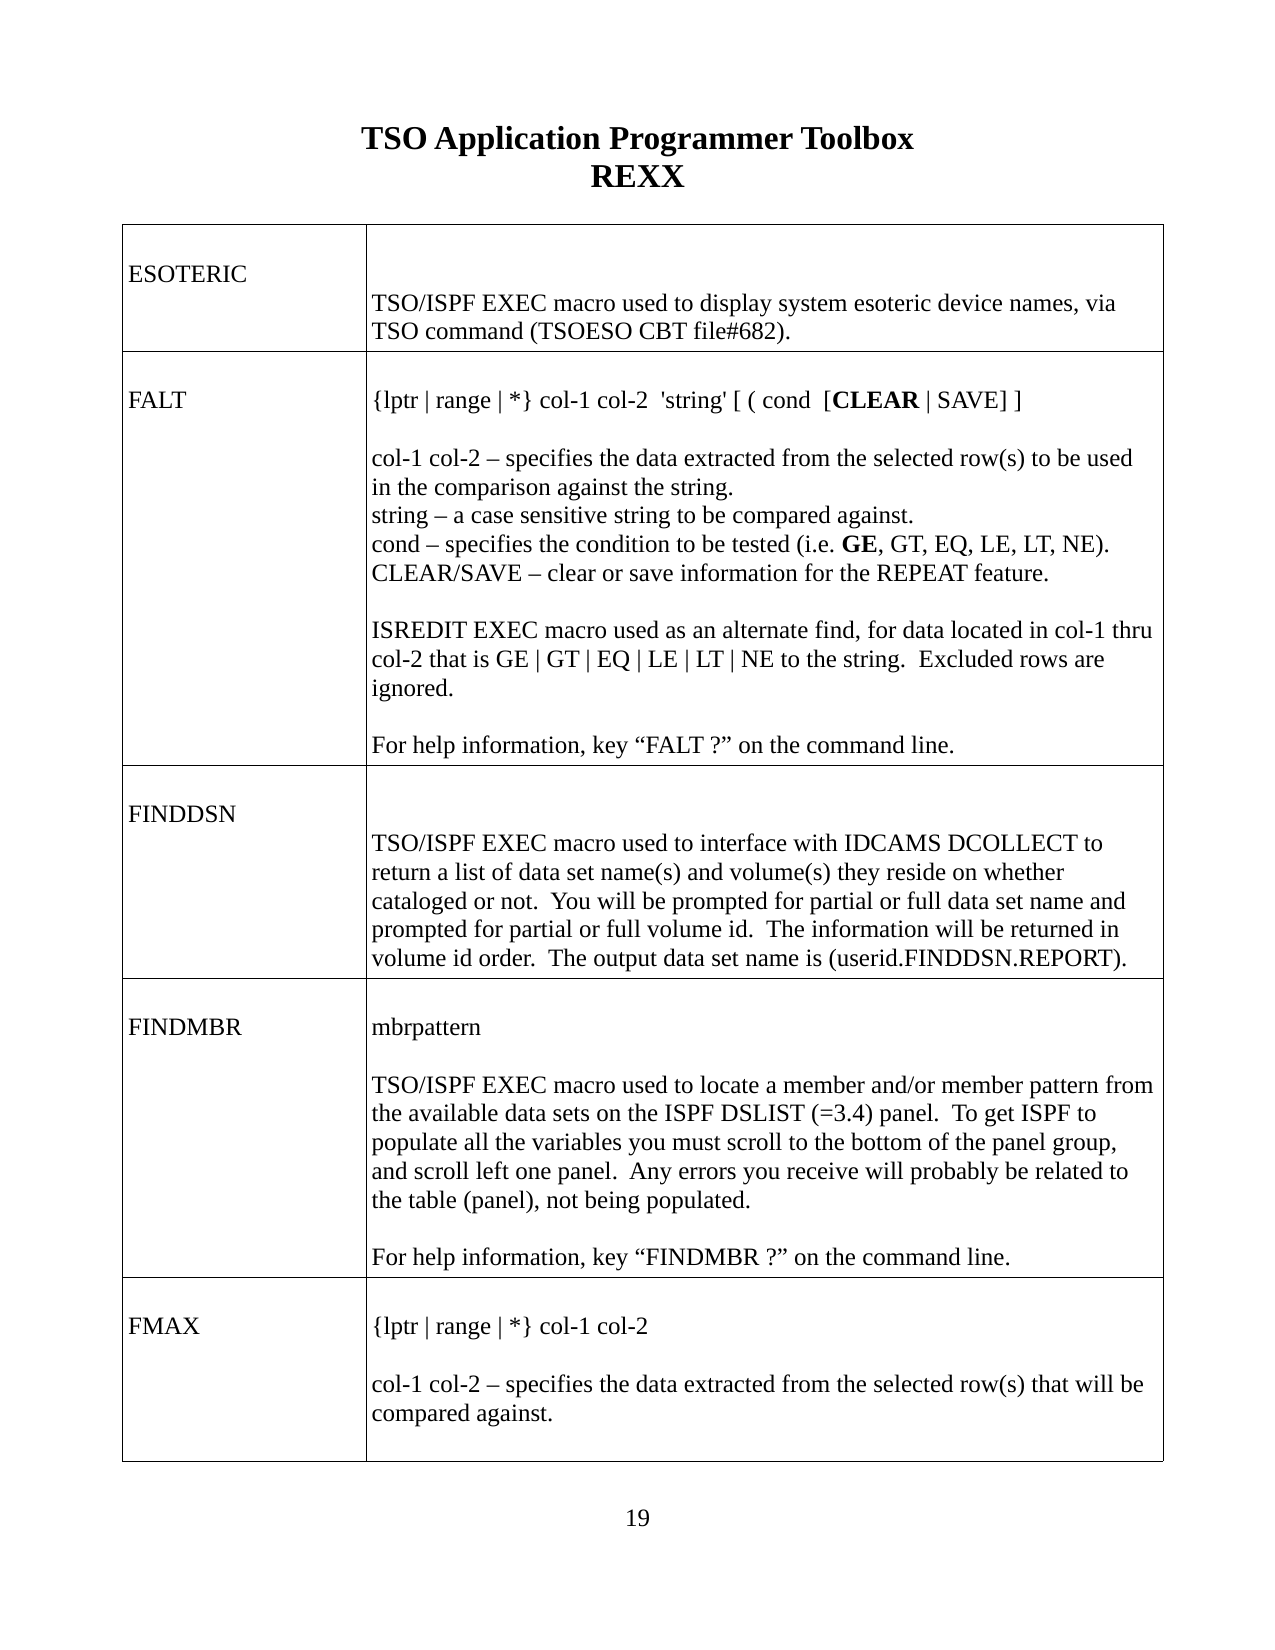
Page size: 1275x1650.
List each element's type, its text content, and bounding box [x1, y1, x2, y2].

table_cell {lptr | range | *} col-1 col-2 'string' [ ( cond [CLEAR | SAVE] ] col-1 col-2 – specifies the data extracted from the selected row(s) to be used in the comparison against the string. string – a case sensitive string to be compared against. cond – specifies the condition to be tested (i.e. GE, GT, EQ, LE, LT, NE). CLEAR/SAVE – clear or save information for the REPEAT feature. ISREDIT EXEC macro used as an alternate find, for data located in col-1 thru col-2 that is GE | GT | EQ | LE | LT | NE to the string. Excluded rows are ignored. For help information, key “FALT ?” on the command line. [367, 352, 1163, 765]
table_cell FINDDSN [123, 766, 366, 978]
table_cell FINDMBR [123, 979, 366, 1277]
table_cell mbrpattern TSO/ISPF EXEC macro used to locate a member and/or member pattern from the available data sets on the ISPF DSLIST (=3.4) panel. To get ISPF to populate all the variables you must scroll to the bottom of the panel group, and scroll left one panel. Any errors you receive will probably be related to the table (panel), not being populated. For help information, key “FINDMBR ?” on the command line. [367, 979, 1163, 1277]
table_cell {lptr | range | *} col-1 col-2 col-1 col-2 – specifies the data extracted from the selected row(s) that will be compared against. [367, 1278, 1163, 1461]
table_cell FMAX [123, 1278, 366, 1461]
table_cell ESOTERIC [123, 225, 366, 351]
table_cell TSO/ISPF EXEC macro used to interface with IDCAMS DCOLLECT to return a list of data set name(s) and volume(s) they reside on whether cataloged or not. You will be prompted for partial or full data set name and prompted for partial or full volume id. The information will be returned in volume id order. The output data set name is (userid.FINDDSN.REPORT). [367, 766, 1163, 978]
table_cell FALT [123, 352, 366, 765]
table_cell TSO/ISPF EXEC macro used to display system esoteric device names, via TSO command (TSOESO CBT file#682). [367, 225, 1163, 351]
